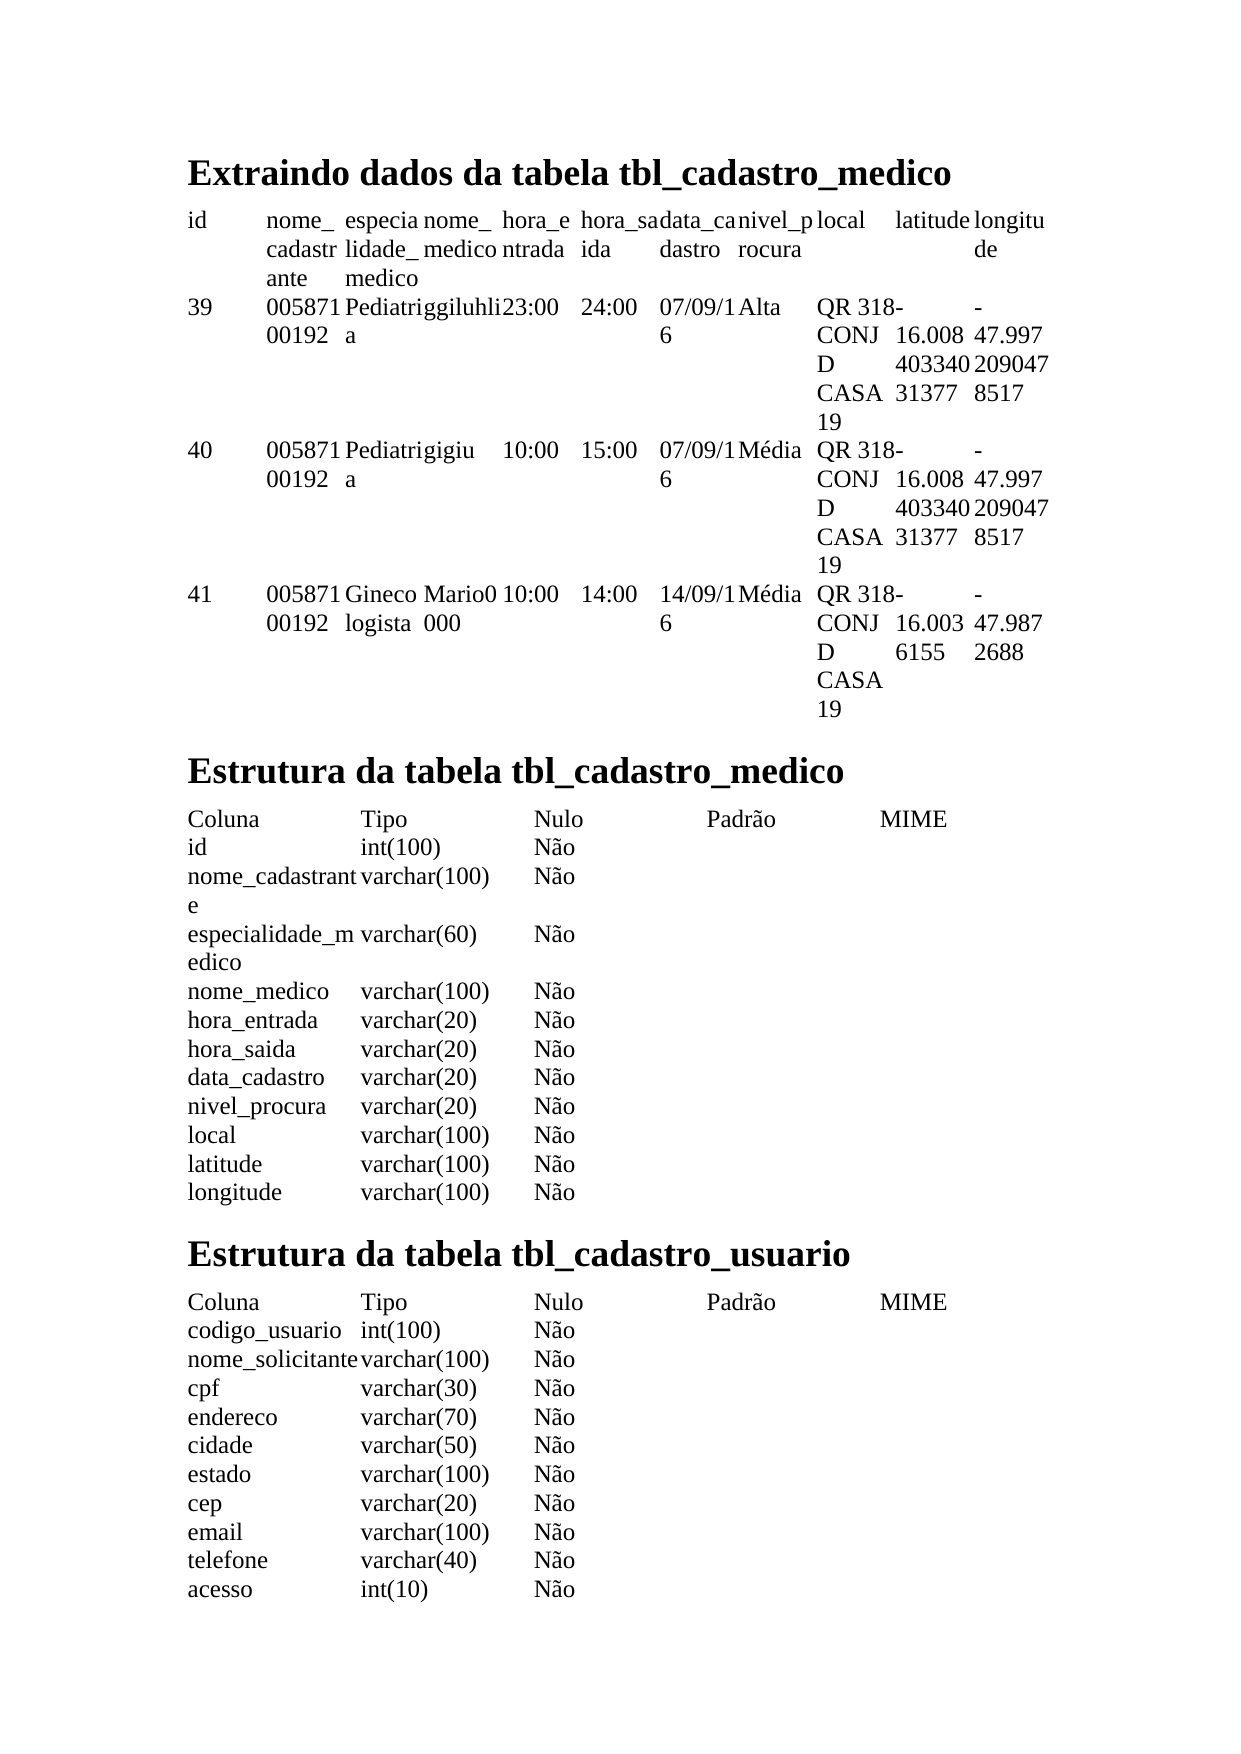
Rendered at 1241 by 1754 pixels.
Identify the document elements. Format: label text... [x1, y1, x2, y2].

table_cell [880, 1149, 1053, 1177]
table_cell [880, 1574, 1053, 1603]
table_cell int(100) [360, 833, 533, 861]
table_cell cpf [188, 1373, 360, 1402]
table_cell [706, 833, 879, 861]
table_cell Não [534, 1373, 706, 1402]
table_header nivel_procura [738, 206, 817, 292]
table_cell nivel_procura [188, 1091, 360, 1120]
table_cell [880, 1431, 1053, 1459]
table_cell Não [534, 1178, 706, 1206]
table_cell hora_entrada [188, 1005, 360, 1034]
table_cell QR 318 CONJ D CASA 19 [817, 436, 895, 579]
table_cell [706, 1316, 879, 1344]
table_header Coluna [188, 1287, 360, 1316]
table_cell [880, 1546, 1053, 1574]
table_cell varchar(50) [360, 1431, 533, 1459]
table_cell -47.9972090478517 [974, 436, 1053, 579]
table_cell cidade [188, 1431, 360, 1459]
table_cell varchar(60) [360, 919, 533, 976]
table_cell longitude [188, 1178, 360, 1206]
table_header Nulo [534, 1287, 706, 1316]
table_cell Não [534, 1402, 706, 1431]
table_cell [880, 1488, 1053, 1517]
table_cell 40 [188, 436, 266, 579]
table_cell gigiu [423, 436, 502, 579]
table_cell estado [188, 1459, 360, 1488]
table_cell data_cadastro [188, 1063, 360, 1091]
table_cell [880, 1344, 1053, 1373]
table_cell varchar(40) [360, 1546, 533, 1574]
table_cell acesso [188, 1574, 360, 1603]
table_cell Não [534, 1517, 706, 1546]
table_header hora_saida [581, 206, 659, 292]
table_header latitude [895, 206, 974, 292]
table_cell [880, 833, 1053, 861]
table_cell Não [534, 1316, 706, 1344]
table_cell Pediatria [345, 436, 423, 579]
table_cell [706, 1149, 879, 1177]
table_cell 00587100192 [266, 579, 345, 723]
table_cell 10:00 [502, 579, 581, 723]
table_cell 07/09/16 [659, 436, 738, 579]
table_cell [706, 1373, 879, 1402]
subtitle Estrutura da tabela tbl_cadastro_medico [187, 748, 1053, 791]
table_header hora_entrada [502, 206, 581, 292]
table_cell varchar(20) [360, 1488, 533, 1517]
table_cell varchar(20) [360, 1005, 533, 1034]
table_cell QR 318 CONJ D CASA 19 [817, 579, 895, 723]
table_header Nulo [534, 804, 706, 832]
table_header MIME [880, 804, 1053, 832]
table_cell Não [534, 1344, 706, 1373]
table_cell [880, 1459, 1053, 1488]
table_cell latitude [188, 1149, 360, 1177]
table_header local [817, 206, 895, 292]
table_cell 14:00 [581, 579, 659, 723]
table_cell Não [534, 1149, 706, 1177]
table_cell [880, 1373, 1053, 1402]
table_cell [880, 861, 1053, 919]
table_cell [880, 1120, 1053, 1149]
table_cell [880, 976, 1053, 1005]
table_cell int(10) [360, 1574, 533, 1603]
table_cell 00587100192 [266, 436, 345, 579]
table_cell [880, 1005, 1053, 1034]
table_cell hora_saida [188, 1034, 360, 1062]
table_cell 10:00 [502, 436, 581, 579]
table_cell especialidade_medico [188, 919, 360, 976]
table_cell int(100) [360, 1316, 533, 1344]
table_cell Não [534, 919, 706, 976]
table_cell -16.00840334031377 [895, 292, 974, 436]
table_cell varchar(100) [360, 1459, 533, 1488]
table_cell nome_cadastrante [188, 861, 360, 919]
table_header especialidade_medico [345, 206, 423, 292]
table_cell [706, 1517, 879, 1546]
table_cell 14/09/16 [659, 579, 738, 723]
table_header Tipo [360, 1287, 533, 1316]
table_cell varchar(20) [360, 1063, 533, 1091]
table_cell [880, 1517, 1053, 1546]
table_cell varchar(20) [360, 1091, 533, 1120]
table_cell id [188, 833, 360, 861]
table_cell Não [534, 833, 706, 861]
table_header Padrão [706, 1287, 879, 1316]
table_cell varchar(100) [360, 1344, 533, 1373]
table_cell [706, 1178, 879, 1206]
table_cell Ginecologista [345, 579, 423, 723]
table_cell [706, 1344, 879, 1373]
table_cell [880, 1091, 1053, 1120]
table_cell Não [534, 1574, 706, 1603]
table_cell Alta [738, 292, 817, 436]
table_cell nome_medico [188, 976, 360, 1005]
table_header data_cadastro [659, 206, 738, 292]
table_cell [706, 1431, 879, 1459]
table_cell [706, 1120, 879, 1149]
table_header nome_medico [423, 206, 502, 292]
table_cell [706, 1091, 879, 1120]
table_cell [706, 919, 879, 976]
table_cell ggiluhli [423, 292, 502, 436]
table_cell varchar(100) [360, 1120, 533, 1149]
table_cell [706, 1005, 879, 1034]
table_cell Não [534, 1431, 706, 1459]
subtitle Estrutura da tabela tbl_cadastro_usuario [187, 1231, 1053, 1274]
table_cell -47.9972090478517 [974, 292, 1053, 436]
table_header id [188, 206, 266, 292]
table_cell [706, 976, 879, 1005]
table_header Tipo [360, 804, 533, 832]
table_cell nome_solicitante [188, 1344, 360, 1373]
table_cell 24:00 [581, 292, 659, 436]
table_cell Não [534, 976, 706, 1005]
table_cell Não [534, 1091, 706, 1120]
table_cell varchar(100) [360, 976, 533, 1005]
table_cell codigo_usuario [188, 1316, 360, 1344]
table_header longitude [974, 206, 1053, 292]
table_cell endereco [188, 1402, 360, 1431]
table_cell 00587100192 [266, 292, 345, 436]
table_cell Pediatria [345, 292, 423, 436]
table_cell cep [188, 1488, 360, 1517]
table_cell Não [534, 1459, 706, 1488]
table_cell -47.9872688 [974, 579, 1053, 723]
table_cell Não [534, 1488, 706, 1517]
table_cell 41 [188, 579, 266, 723]
table_header Coluna [188, 804, 360, 832]
table_cell email [188, 1517, 360, 1546]
table_cell [706, 861, 879, 919]
table_cell Mario0000 [423, 579, 502, 723]
table_cell [880, 1178, 1053, 1206]
table_cell 07/09/16 [659, 292, 738, 436]
table_cell [706, 1063, 879, 1091]
table_cell [880, 1402, 1053, 1431]
table_cell varchar(20) [360, 1034, 533, 1062]
table_cell [706, 1402, 879, 1431]
table_cell local [188, 1120, 360, 1149]
table_cell [880, 1034, 1053, 1062]
table_header Padrão [706, 804, 879, 832]
table_cell varchar(100) [360, 861, 533, 919]
table_cell varchar(100) [360, 1178, 533, 1206]
table_cell [880, 1316, 1053, 1344]
table_cell Não [534, 1063, 706, 1091]
table_cell -16.0036155 [895, 579, 974, 723]
table_cell Média [738, 579, 817, 723]
table_cell -16.00840334031377 [895, 436, 974, 579]
table_cell 39 [188, 292, 266, 436]
table_cell Não [534, 1546, 706, 1574]
table_cell [706, 1574, 879, 1603]
table_cell varchar(100) [360, 1149, 533, 1177]
table_cell varchar(70) [360, 1402, 533, 1431]
table_cell varchar(30) [360, 1373, 533, 1402]
table_cell Não [534, 1120, 706, 1149]
table_cell [706, 1034, 879, 1062]
table_cell [880, 919, 1053, 976]
table_cell [706, 1488, 879, 1517]
table_cell Não [534, 1005, 706, 1034]
table_cell Média [738, 436, 817, 579]
table_cell [706, 1459, 879, 1488]
table_cell telefone [188, 1546, 360, 1574]
table_cell 23:00 [502, 292, 581, 436]
table_cell QR 318 CONJ D CASA 19 [817, 292, 895, 436]
table_header MIME [880, 1287, 1053, 1316]
table_cell Não [534, 1034, 706, 1062]
table_cell [880, 1063, 1053, 1091]
table_cell varchar(100) [360, 1517, 533, 1546]
table_header nome_cadastrante [266, 206, 345, 292]
table_cell Não [534, 861, 706, 919]
table_cell 15:00 [581, 436, 659, 579]
subtitle Extraindo dados da tabela tbl_cadastro_medico [187, 150, 1053, 193]
table_cell [706, 1546, 879, 1574]
